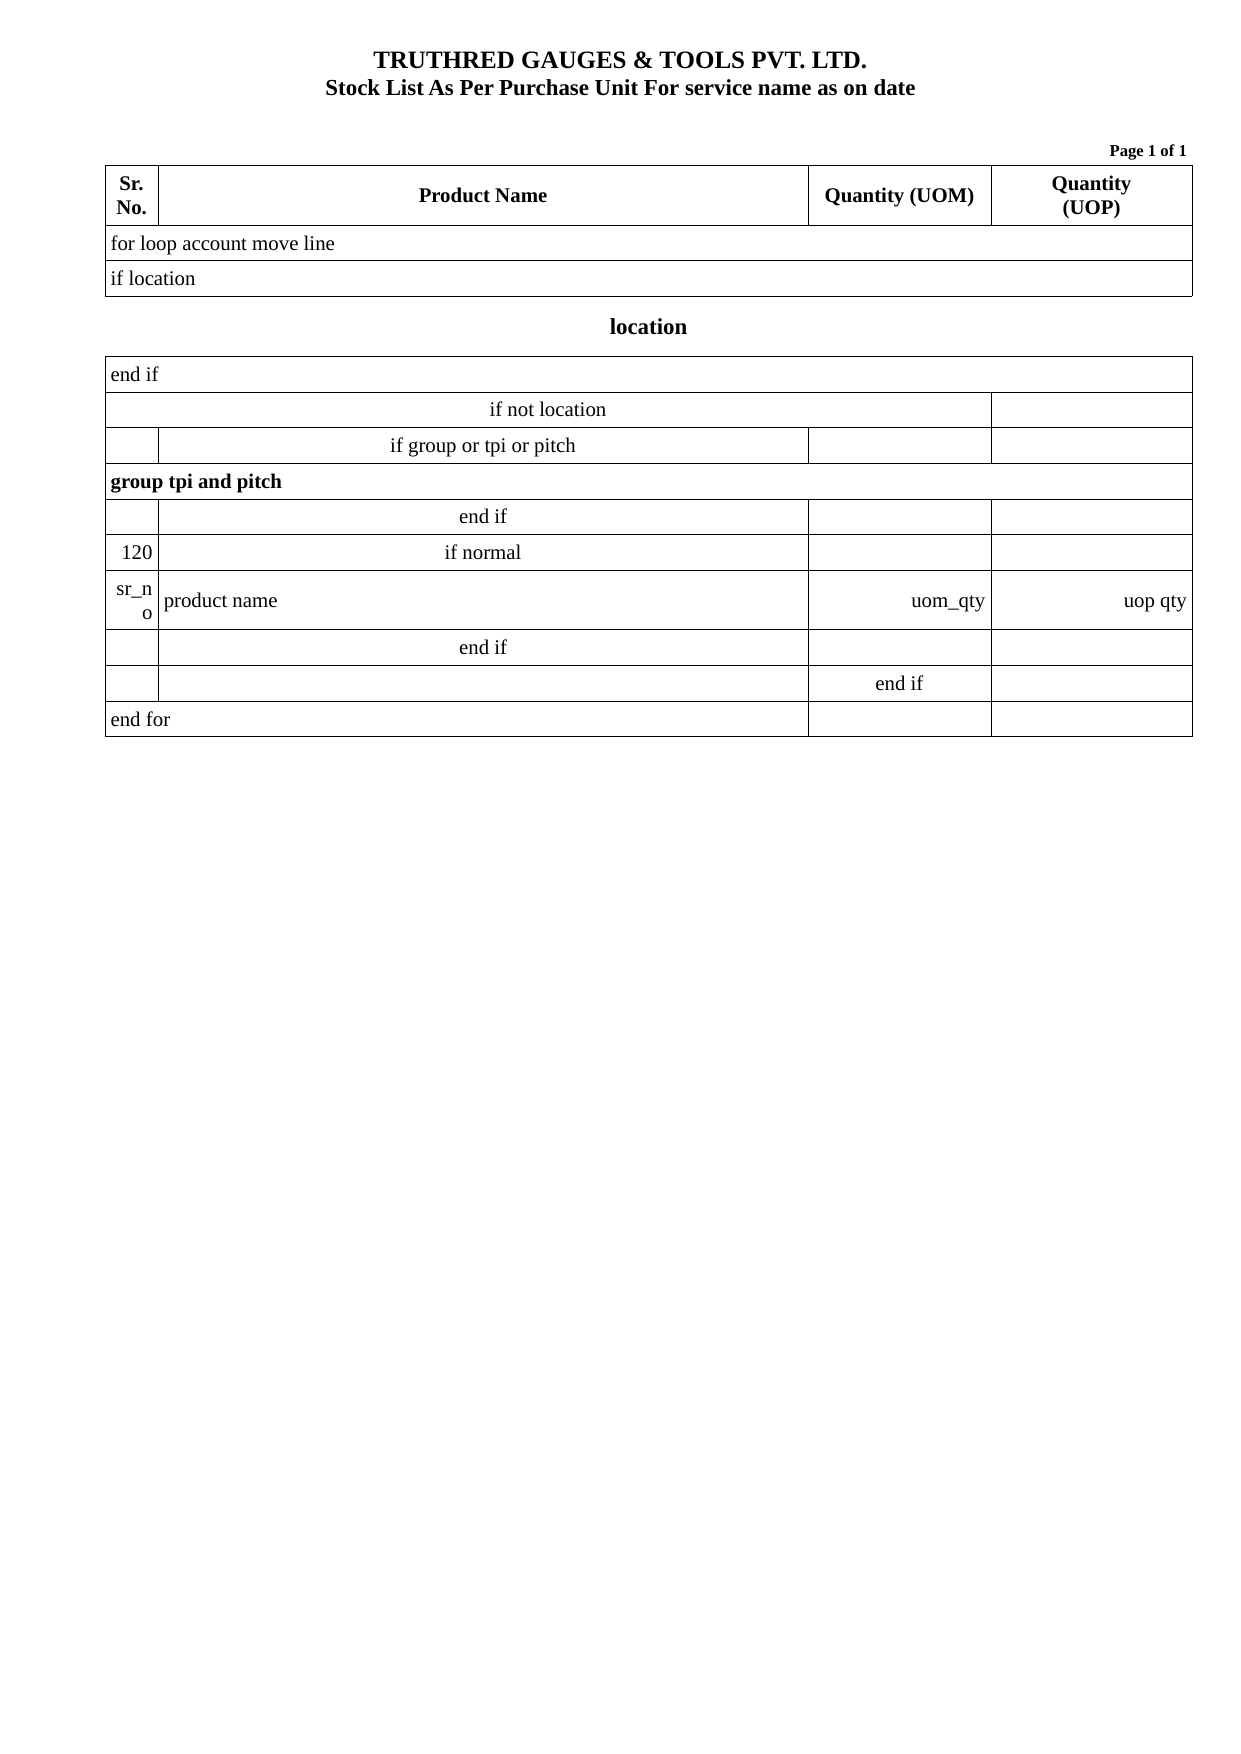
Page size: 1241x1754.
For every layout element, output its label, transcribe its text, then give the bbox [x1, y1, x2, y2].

table_cell [106, 500, 158, 534]
table_cell if location [106, 261, 1192, 296]
table_cell uop qty [992, 571, 1192, 629]
table_cell [992, 500, 1192, 534]
table_cell [809, 630, 991, 665]
table_cell group tpi and pitch [106, 464, 1192, 498]
table_cell if group or tpi or pitch [159, 428, 808, 463]
table_cell 120 [106, 535, 158, 570]
table_cell for loop account move line [106, 226, 1192, 260]
table_cell [106, 428, 158, 463]
table_cell end if [159, 500, 808, 534]
table_cell sr_no [106, 571, 158, 629]
table_cell [809, 500, 991, 534]
table_cell [992, 535, 1192, 570]
table_cell [106, 666, 158, 701]
table_cell Sr. No. [106, 166, 158, 225]
table_cell Product Name [159, 166, 808, 225]
table_cell [992, 702, 1192, 736]
table_cell Quantity (UOP) [992, 166, 1192, 225]
table_cell product name [159, 571, 808, 629]
table_cell [809, 428, 991, 463]
table_cell [992, 630, 1192, 665]
table_cell uom_qty [809, 571, 991, 629]
table_cell [992, 428, 1192, 463]
table_cell [106, 630, 158, 665]
table_cell end if [809, 666, 991, 701]
table_cell [809, 535, 991, 570]
table_cell end if [159, 630, 808, 665]
table_cell end for [106, 702, 808, 736]
table_cell Quantity (UOM) [809, 166, 991, 225]
table_cell location [105, 297, 1192, 356]
table_cell [992, 666, 1192, 701]
table_cell [159, 666, 808, 701]
table_cell if not location [106, 393, 991, 427]
table_cell [992, 393, 1192, 427]
table_cell end if [106, 357, 1192, 392]
table_header Page 1 of 1 [105, 135, 1192, 165]
table_cell [809, 702, 991, 736]
table_cell if normal [159, 535, 808, 570]
